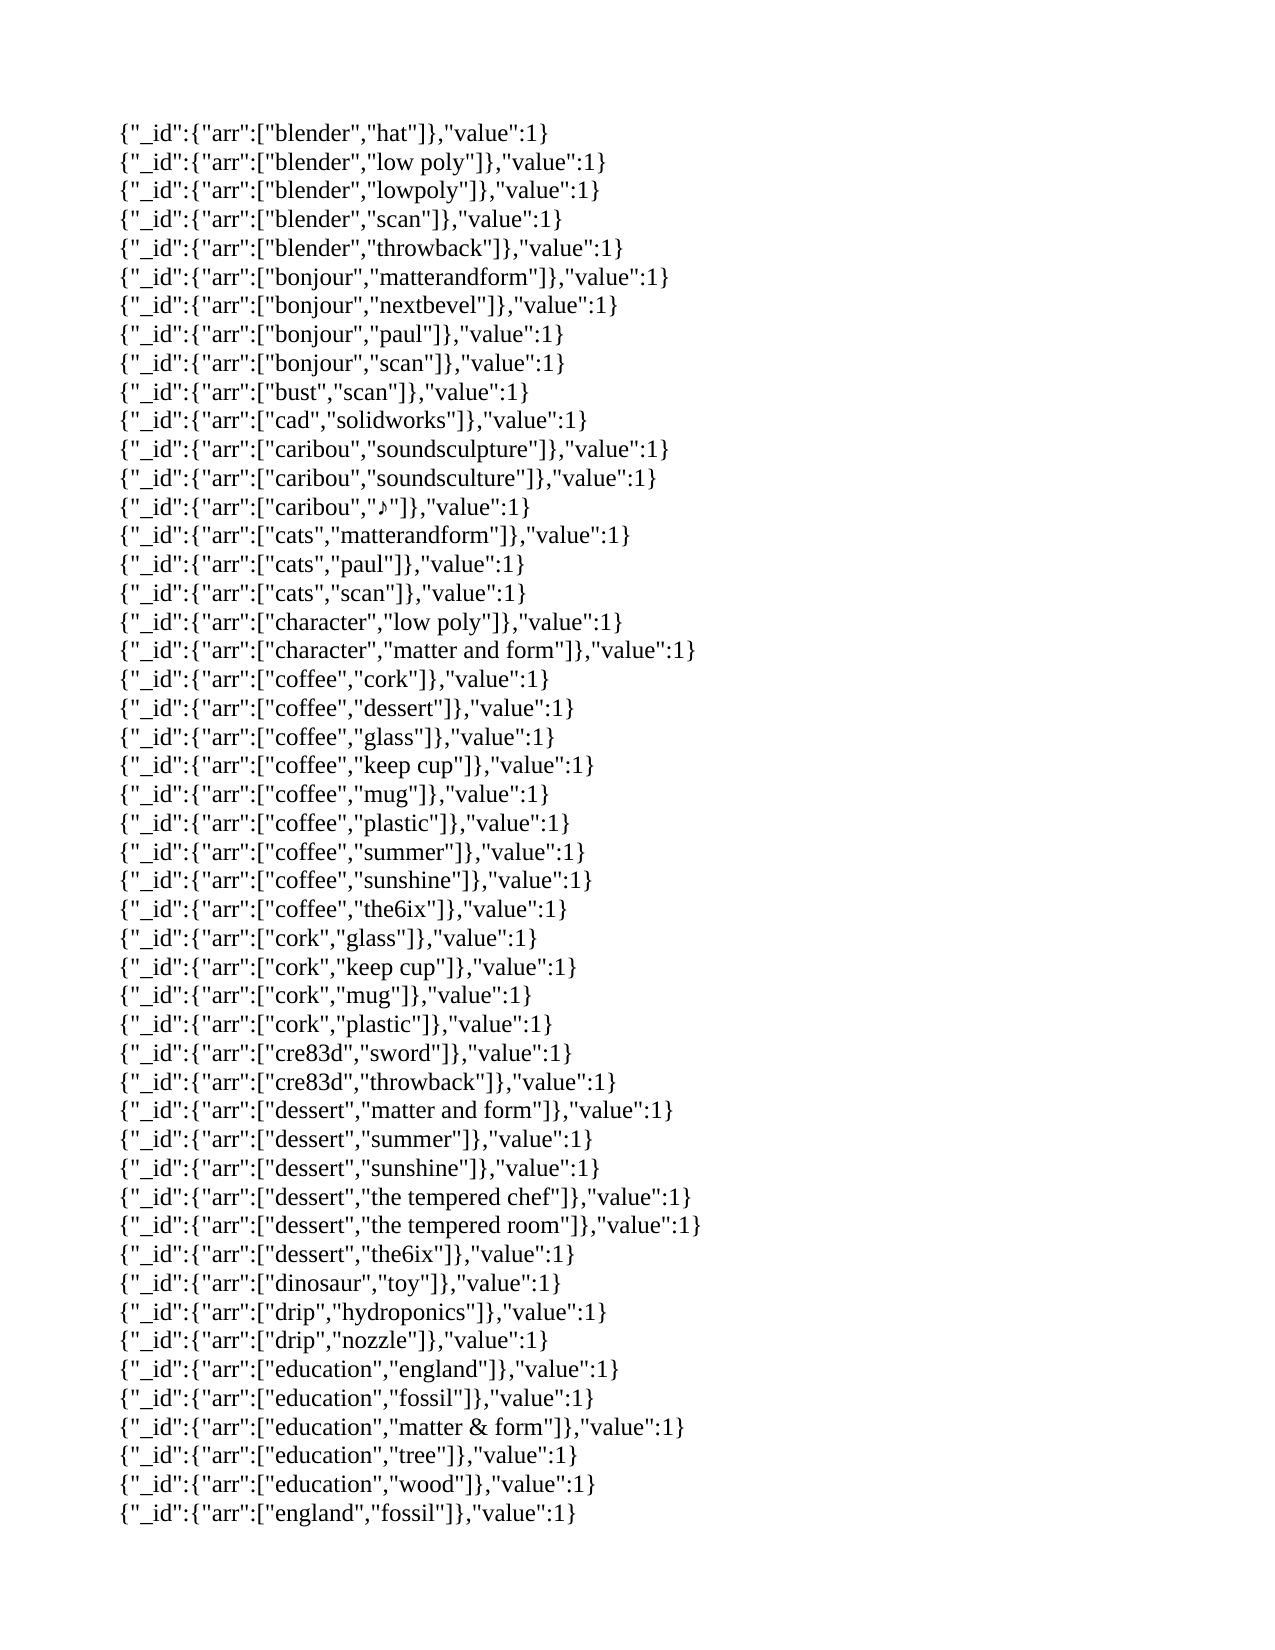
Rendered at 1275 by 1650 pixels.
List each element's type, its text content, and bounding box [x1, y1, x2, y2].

text {"_id":{"arr":["dessert","matter and form"]},"value":1} [118, 1096, 1157, 1124]
text {"_id":{"arr":["caribou","♪"]},"value":1} [118, 492, 1157, 521]
text {"_id":{"arr":["cats","matterandform"]},"value":1} [118, 521, 1157, 549]
text {"_id":{"arr":["bonjour","scan"]},"value":1} [118, 348, 1157, 377]
text {"_id":{"arr":["coffee","sunshine"]},"value":1} [118, 866, 1157, 894]
text {"_id":{"arr":["cad","solidworks"]},"value":1} [118, 406, 1157, 434]
text {"_id":{"arr":["cork","plastic"]},"value":1} [118, 1009, 1157, 1038]
text {"_id":{"arr":["cork","mug"]},"value":1} [118, 981, 1157, 1009]
text {"_id":{"arr":["bonjour","paul"]},"value":1} [118, 319, 1157, 348]
text {"_id":{"arr":["cre83d","throwback"]},"value":1} [118, 1067, 1157, 1096]
text {"_id":{"arr":["cats","paul"]},"value":1} [118, 549, 1157, 578]
text {"_id":{"arr":["education","fossil"]},"value":1} [118, 1383, 1157, 1412]
text {"_id":{"arr":["blender","throwback"]},"value":1} [118, 233, 1157, 262]
text {"_id":{"arr":["dinosaur","toy"]},"value":1} [118, 1268, 1157, 1297]
text {"_id":{"arr":["bonjour","matterandform"]},"value":1} [118, 262, 1157, 291]
text {"_id":{"arr":["education","matter & form"]},"value":1} [118, 1412, 1157, 1441]
text {"_id":{"arr":["coffee","keep cup"]},"value":1} [118, 751, 1157, 779]
text {"_id":{"arr":["character","low poly"]},"value":1} [118, 607, 1157, 636]
text {"_id":{"arr":["cre83d","sword"]},"value":1} [118, 1038, 1157, 1067]
text {"_id":{"arr":["coffee","mug"]},"value":1} [118, 779, 1157, 808]
text {"_id":{"arr":["coffee","the6ix"]},"value":1} [118, 894, 1157, 923]
text {"_id":{"arr":["bonjour","nextbevel"]},"value":1} [118, 291, 1157, 319]
text {"_id":{"arr":["drip","nozzle"]},"value":1} [118, 1326, 1157, 1354]
text {"_id":{"arr":["blender","low poly"]},"value":1} [118, 147, 1157, 176]
text {"_id":{"arr":["bust","scan"]},"value":1} [118, 377, 1157, 406]
text {"_id":{"arr":["dessert","the tempered room"]},"value":1} [118, 1211, 1157, 1239]
text {"_id":{"arr":["coffee","summer"]},"value":1} [118, 837, 1157, 866]
text {"_id":{"arr":["coffee","dessert"]},"value":1} [118, 693, 1157, 722]
text {"_id":{"arr":["blender","scan"]},"value":1} [118, 204, 1157, 233]
text {"_id":{"arr":["dessert","sunshine"]},"value":1} [118, 1153, 1157, 1182]
text {"_id":{"arr":["dessert","the tempered chef"]},"value":1} [118, 1182, 1157, 1211]
text {"_id":{"arr":["coffee","glass"]},"value":1} [118, 722, 1157, 751]
text {"_id":{"arr":["caribou","soundsculture"]},"value":1} [118, 463, 1157, 492]
text {"_id":{"arr":["education","tree"]},"value":1} [118, 1441, 1157, 1469]
text {"_id":{"arr":["character","matter and form"]},"value":1} [118, 636, 1157, 664]
text {"_id":{"arr":["england","fossil"]},"value":1} [118, 1498, 1157, 1527]
text {"_id":{"arr":["education","wood"]},"value":1} [118, 1469, 1157, 1498]
text {"_id":{"arr":["caribou","soundsculpture"]},"value":1} [118, 434, 1157, 463]
text {"_id":{"arr":["cats","scan"]},"value":1} [118, 578, 1157, 607]
text {"_id":{"arr":["dessert","summer"]},"value":1} [118, 1124, 1157, 1153]
text {"_id":{"arr":["cork","keep cup"]},"value":1} [118, 952, 1157, 981]
text {"_id":{"arr":["coffee","plastic"]},"value":1} [118, 808, 1157, 837]
text {"_id":{"arr":["dessert","the6ix"]},"value":1} [118, 1239, 1157, 1268]
text {"_id":{"arr":["blender","lowpoly"]},"value":1} [118, 176, 1157, 204]
text {"_id":{"arr":["drip","hydroponics"]},"value":1} [118, 1297, 1157, 1326]
text {"_id":{"arr":["coffee","cork"]},"value":1} [118, 664, 1157, 693]
text {"_id":{"arr":["cork","glass"]},"value":1} [118, 923, 1157, 952]
text {"_id":{"arr":["blender","hat"]},"value":1} [118, 118, 1157, 147]
text {"_id":{"arr":["education","england"]},"value":1} [118, 1354, 1157, 1383]
